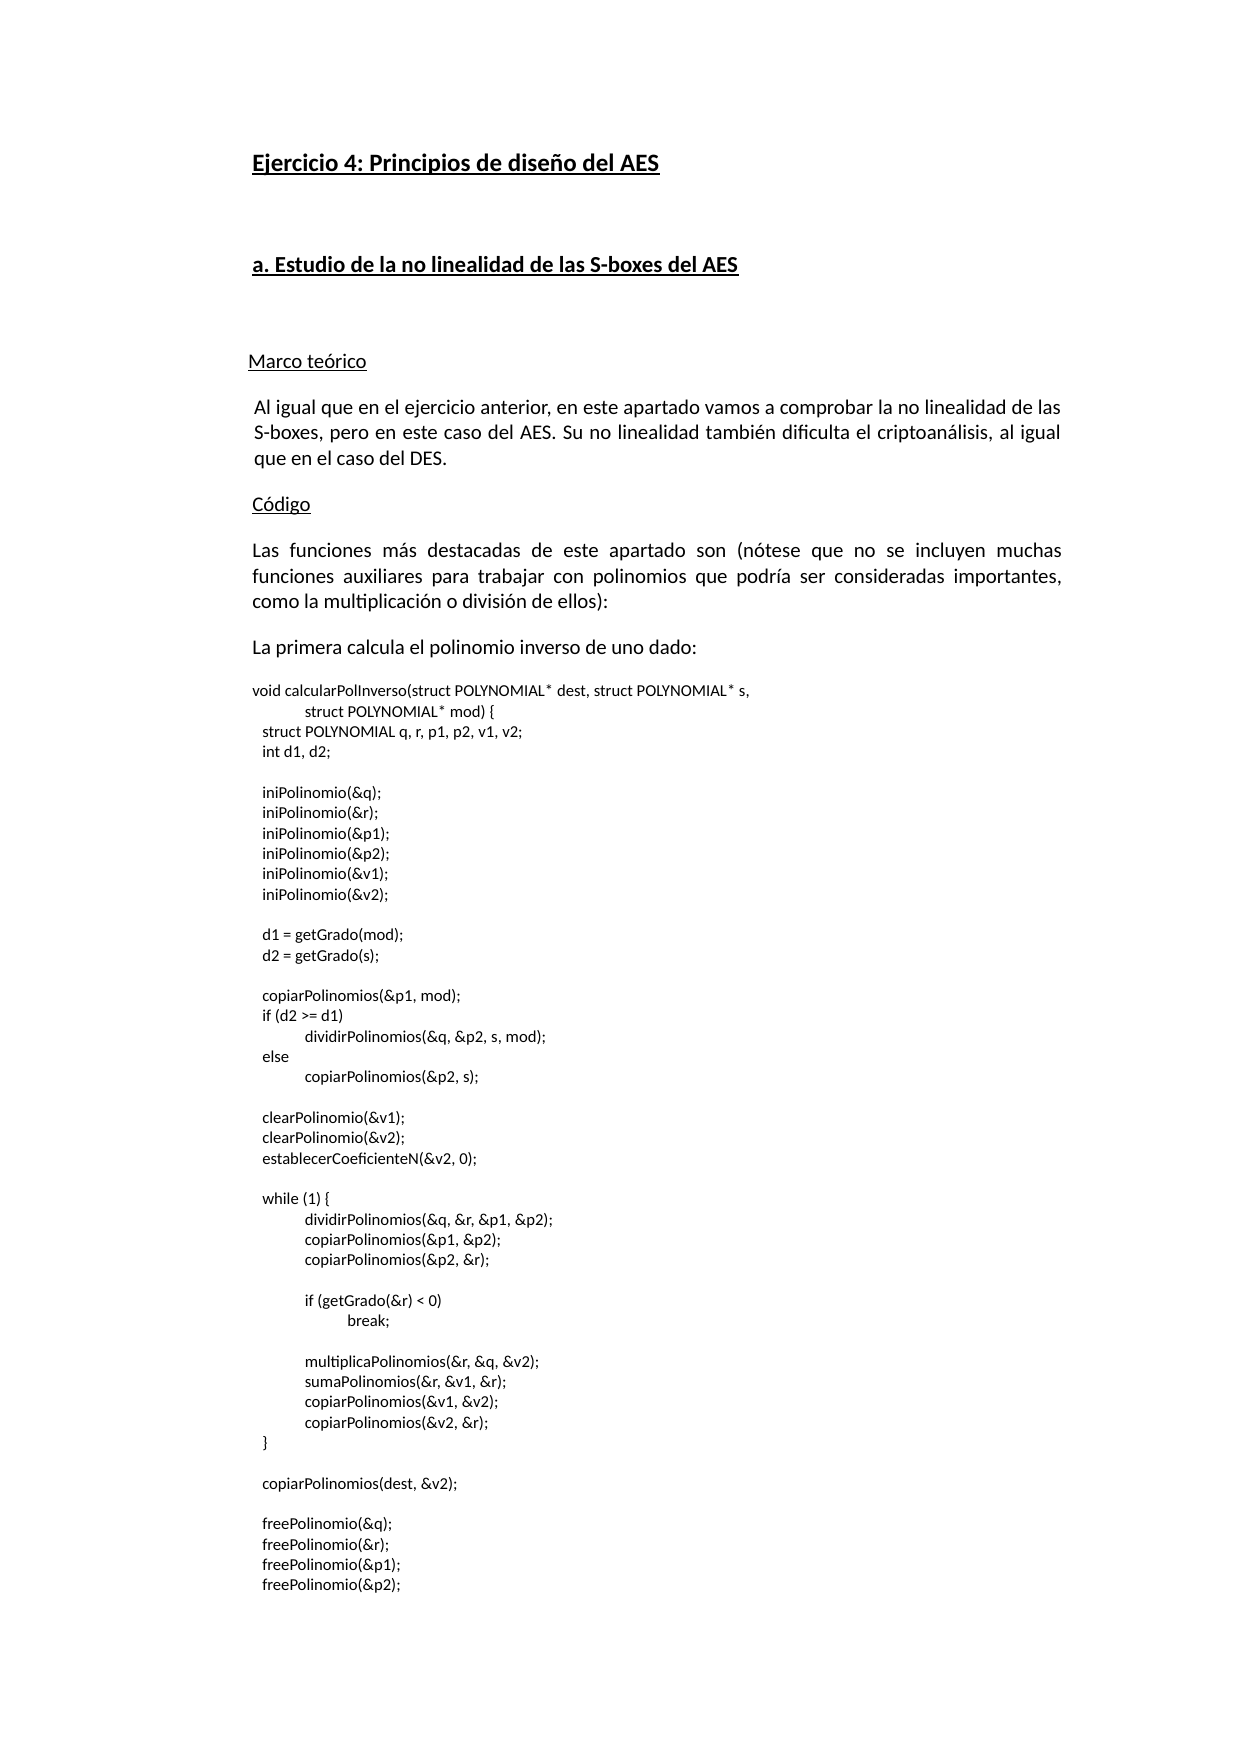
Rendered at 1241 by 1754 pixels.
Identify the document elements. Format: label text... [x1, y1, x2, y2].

text a. Estudio de la no linealidad de las S-boxes del AES [252, 250, 1063, 278]
text while (1) { [252, 1188, 1063, 1209]
text copiarPolinomios(dest, &v2); [252, 1473, 1063, 1493]
text freePolinomio(&r); [252, 1534, 1063, 1554]
text Ejercicio 4: Principios de diseño del AES [252, 147, 1063, 178]
text iniPolinomio(&v2); [252, 884, 1063, 904]
text break; [252, 1310, 1063, 1331]
text void calcularPolInverso(struct POLYNOMIAL* dest, struct POLYNOMIAL* s, [252, 681, 1063, 701]
text freePolinomio(&q); [252, 1513, 1063, 1534]
text multiplicaPolinomios(&r, &q, &v2); [252, 1351, 1063, 1371]
text copiarPolinomios(&p1, mod); [252, 985, 1063, 1006]
text clearPolinomio(&v1); [252, 1107, 1063, 1128]
text sumaPolinomios(&r, &v1, &r); [252, 1371, 1063, 1392]
text iniPolinomio(&r); [252, 803, 1063, 823]
text else [252, 1046, 1063, 1067]
text Al igual que en el ejercicio anterior, en este apartado vamos a comprobar la no linealidad de las S-boxes, pero en este caso del AES. Su no linealidad también dificulta el criptoanálisis, al igual que en el caso del DES. [254, 394, 1063, 470]
text iniPolinomio(&v1); [252, 863, 1063, 884]
text Código [252, 491, 1063, 517]
text dividirPolinomios(&q, &p2, s, mod); [252, 1026, 1063, 1046]
text copiarPolinomios(&v2, &r); [252, 1412, 1063, 1432]
text iniPolinomio(&q); [252, 782, 1063, 803]
text d1 = getGrado(mod); [252, 924, 1063, 945]
text copiarPolinomios(&p2, s); [252, 1067, 1063, 1087]
text if (getGrado(&r) < 0) [252, 1290, 1063, 1310]
text struct POLYNOMIAL* mod) { [252, 701, 1063, 721]
text copiarPolinomios(&p2, &r); [252, 1249, 1063, 1270]
text d2 = getGrado(s); [252, 945, 1063, 965]
text copiarPolinomios(&p1, &p2); [252, 1229, 1063, 1249]
text Las funciones más destacadas de este apartado son (nótese que no se incluyen muchas funciones auxiliares para trabajar con polinomios que podría ser consideradas importantes, como la multiplicación o división de ellos): [252, 537, 1063, 614]
text La primera calcula el polinomio inverso de uno dado: [252, 634, 1063, 660]
text } [252, 1432, 1063, 1453]
text iniPolinomio(&p2); [252, 843, 1063, 863]
text Marco teórico [248, 348, 1063, 373]
text copiarPolinomios(&v1, &v2); [252, 1392, 1063, 1412]
text clearPolinomio(&v2); [252, 1128, 1063, 1148]
text dividirPolinomios(&q, &r, &p1, &p2); [252, 1209, 1063, 1229]
text establecerCoeficienteN(&v2, 0); [252, 1148, 1063, 1168]
text freePolinomio(&p2); [252, 1574, 1063, 1595]
text iniPolinomio(&p1); [252, 823, 1063, 843]
text freePolinomio(&p1); [252, 1554, 1063, 1574]
text int d1, d2; [252, 742, 1063, 762]
text if (d2 >= d1) [252, 1006, 1063, 1026]
text struct POLYNOMIAL q, r, p1, p2, v1, v2; [252, 721, 1063, 742]
